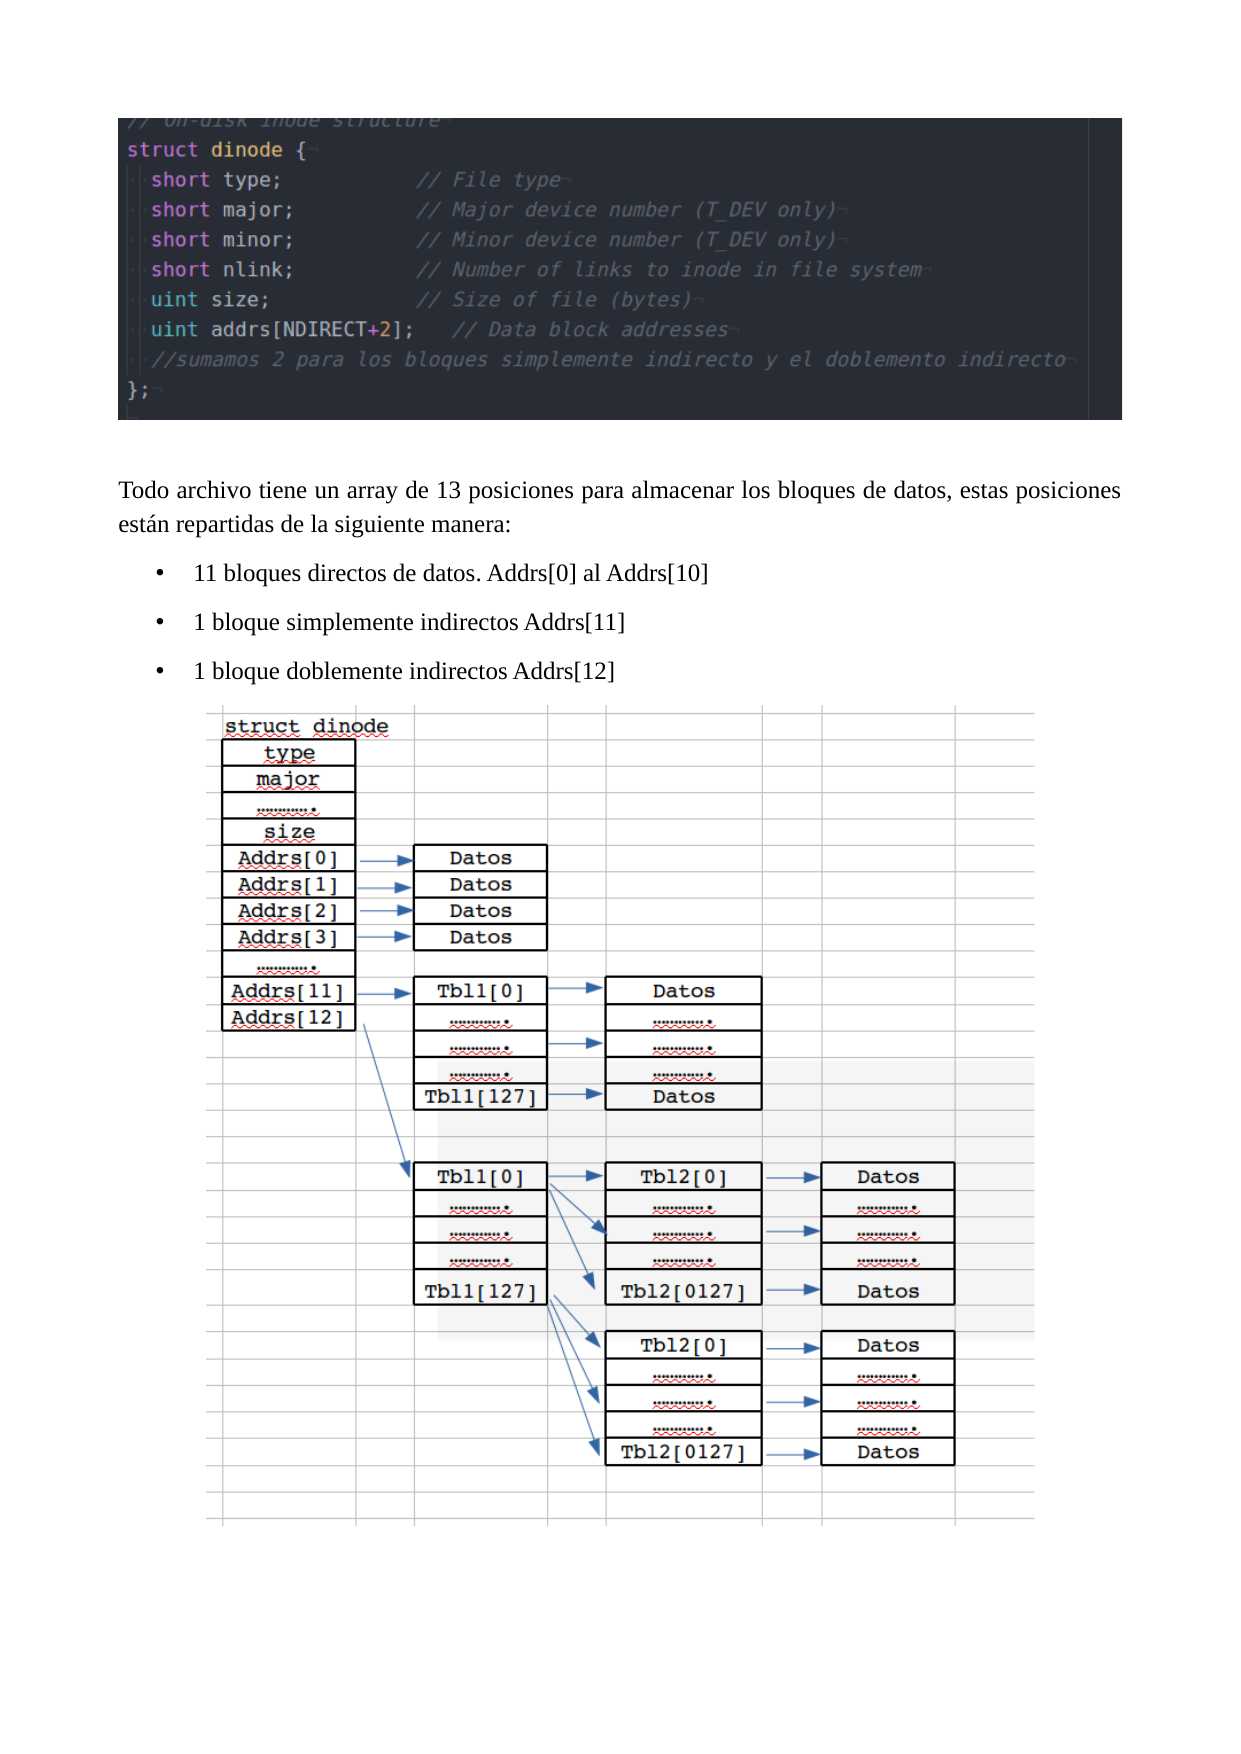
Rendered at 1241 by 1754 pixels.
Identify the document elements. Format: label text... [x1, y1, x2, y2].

picture [118, 118, 1123, 420]
list 1 bloque simplemente indirectos Addrs[11] [156, 607, 1122, 636]
text Todo archivo tiene un array de 13 posiciones para almacenar los bloques de datos, estas posiciones están repartidas de la siguiente manera: [118, 475, 1122, 538]
picture [206, 705, 1035, 1526]
list 11 bloques directos de datos. Addrs[0] al Addrs[10] [156, 558, 1122, 587]
list 1 bloque doblemente indirectos Addrs[12] [156, 656, 1122, 685]
